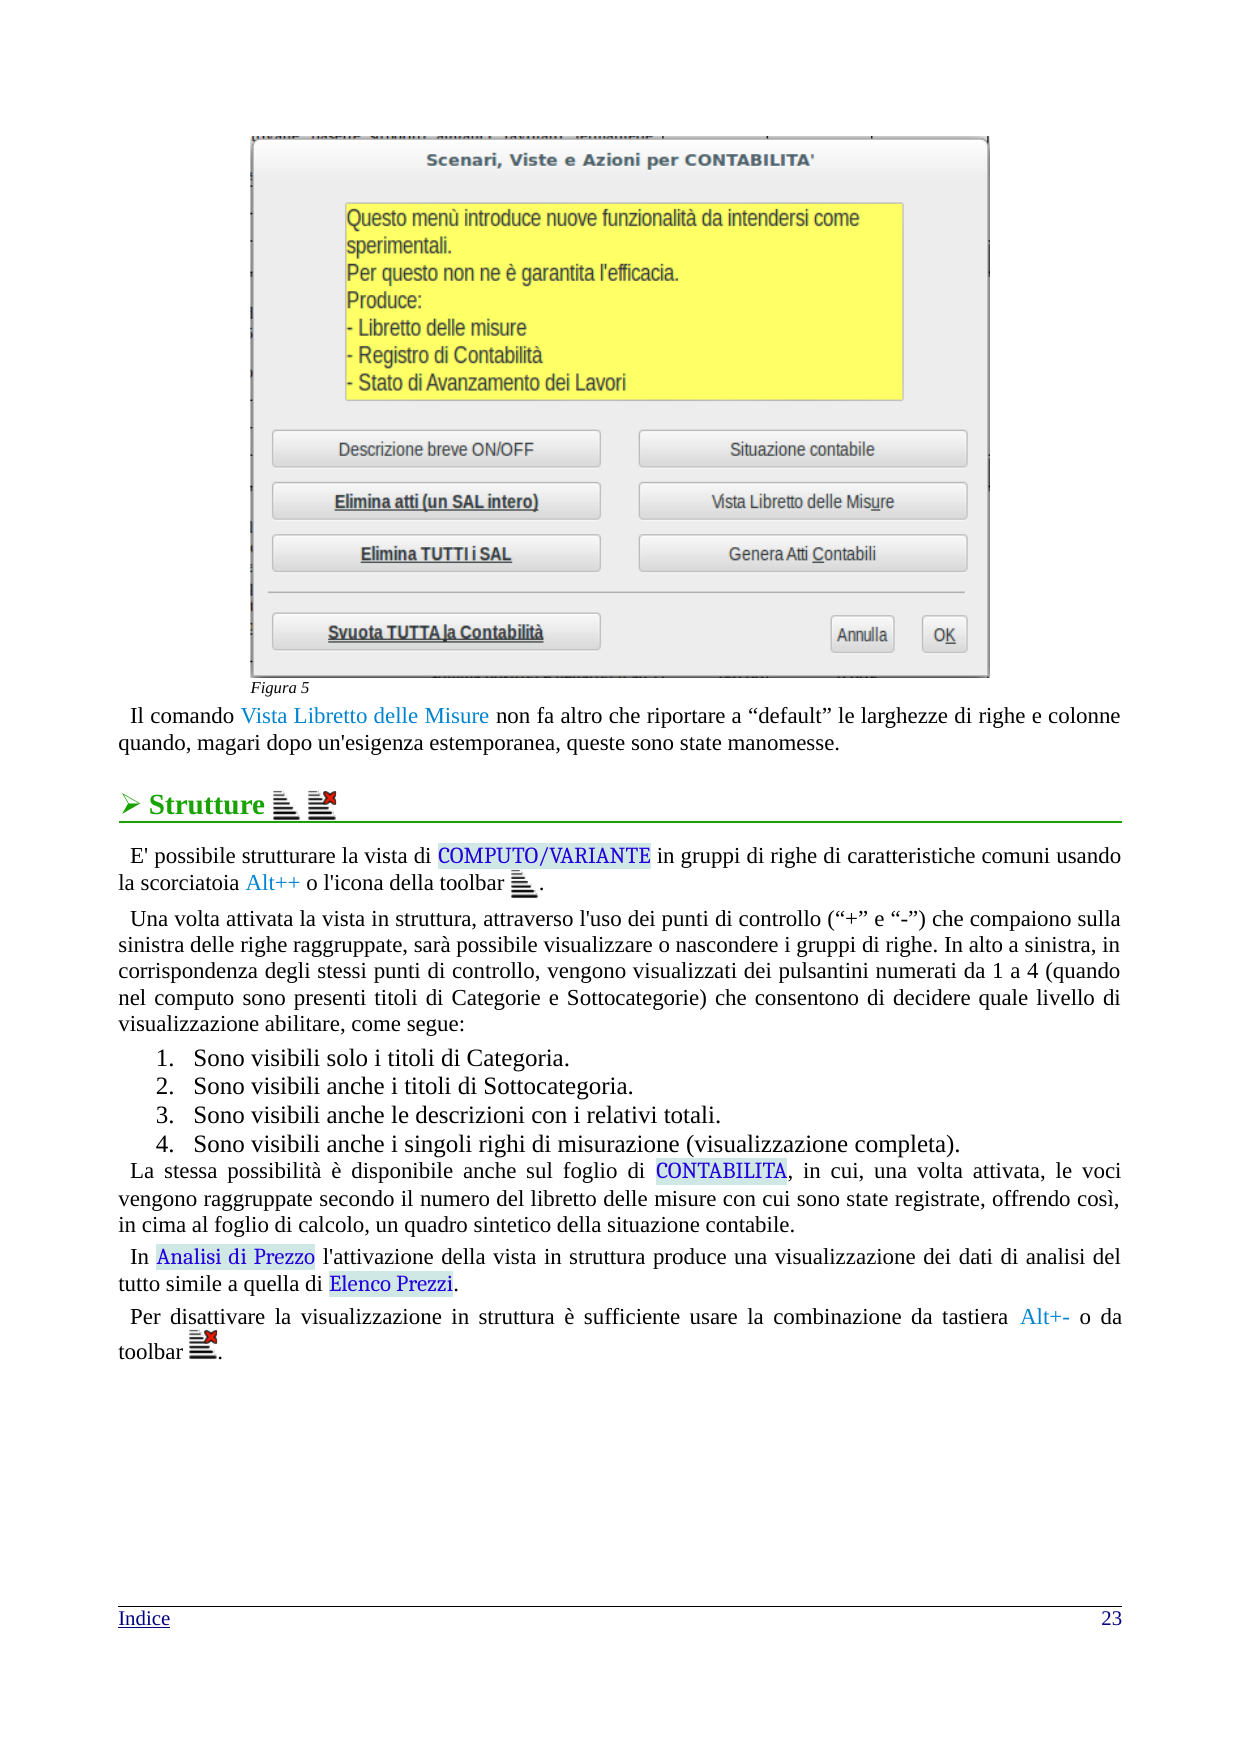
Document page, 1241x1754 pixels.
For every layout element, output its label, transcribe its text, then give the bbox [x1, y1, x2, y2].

picture [188, 1329, 218, 1360]
list Sono visibili anche le descrizioni con i relativi totali. [156, 1100, 1122, 1129]
picture [250, 136, 990, 678]
text E' possibile strutturare la vista di COMPUTO/VARIANTE in gruppi di righe di caratteristiche comuni usando la scorciatoia Alt++ o l'icona della toolbar . [118, 842, 1122, 899]
table_header [118, 118, 1122, 703]
list Sono visibili anche i titoli di Sottocategoria. [156, 1071, 1122, 1100]
picture [510, 869, 539, 899]
list Sono visibili anche i singoli righi di misurazione (visualizzazione completa). [156, 1129, 1122, 1158]
text In Analisi di Prezzo l'attivazione della vista in struttura produce una visualizzazione dei dati di analisi del tutto simile a quella di Elenco Prezzi. [118, 1243, 1122, 1297]
subtitle Strutture [119, 787, 1122, 821]
picture [272, 790, 301, 821]
list Sono visibili solo i titoli di Categoria. [156, 1043, 1122, 1071]
text Una volta attivata la vista in struttura, attraverso l'uso dei punti di controllo (“+” e “-”) che compaiono sulla sinistra delle righe raggruppate, sarà possibile visualizzare o nascondere i gruppi di righe. In alto a sinistra, in corrispondenza degli stessi punti di controllo, vengono visualizzati dei pulsantini numerati da 1 a 4 (quando nel computo sono presenti titoli di Categorie e Sottocategorie) che consentono di decidere quale livello di visualizzazione abilitare, come segue: [118, 905, 1122, 1037]
text Per disattivare la visualizzazione in struttura è sufficiente usare la combinazione da tastiera Alt+- o da toolbar . [118, 1303, 1122, 1364]
picture [307, 790, 337, 821]
text Il comando Vista Libretto delle Misure non fa altro che riportare a “default” le larghezze di righe e colonne quando, magari dopo un'esigenza estemporanea, queste sono state manomesse. [118, 703, 1122, 755]
text La stessa possibilità è disponibile anche sul foglio di CONTABILITA, in cui, una volta attivata, le voci vengono raggruppate secondo il numero del libretto delle misure con cui sono state registrate, offrendo così, in cima al foglio di calcolo, un quadro sintetico della situazione contabile. [118, 1158, 1122, 1237]
